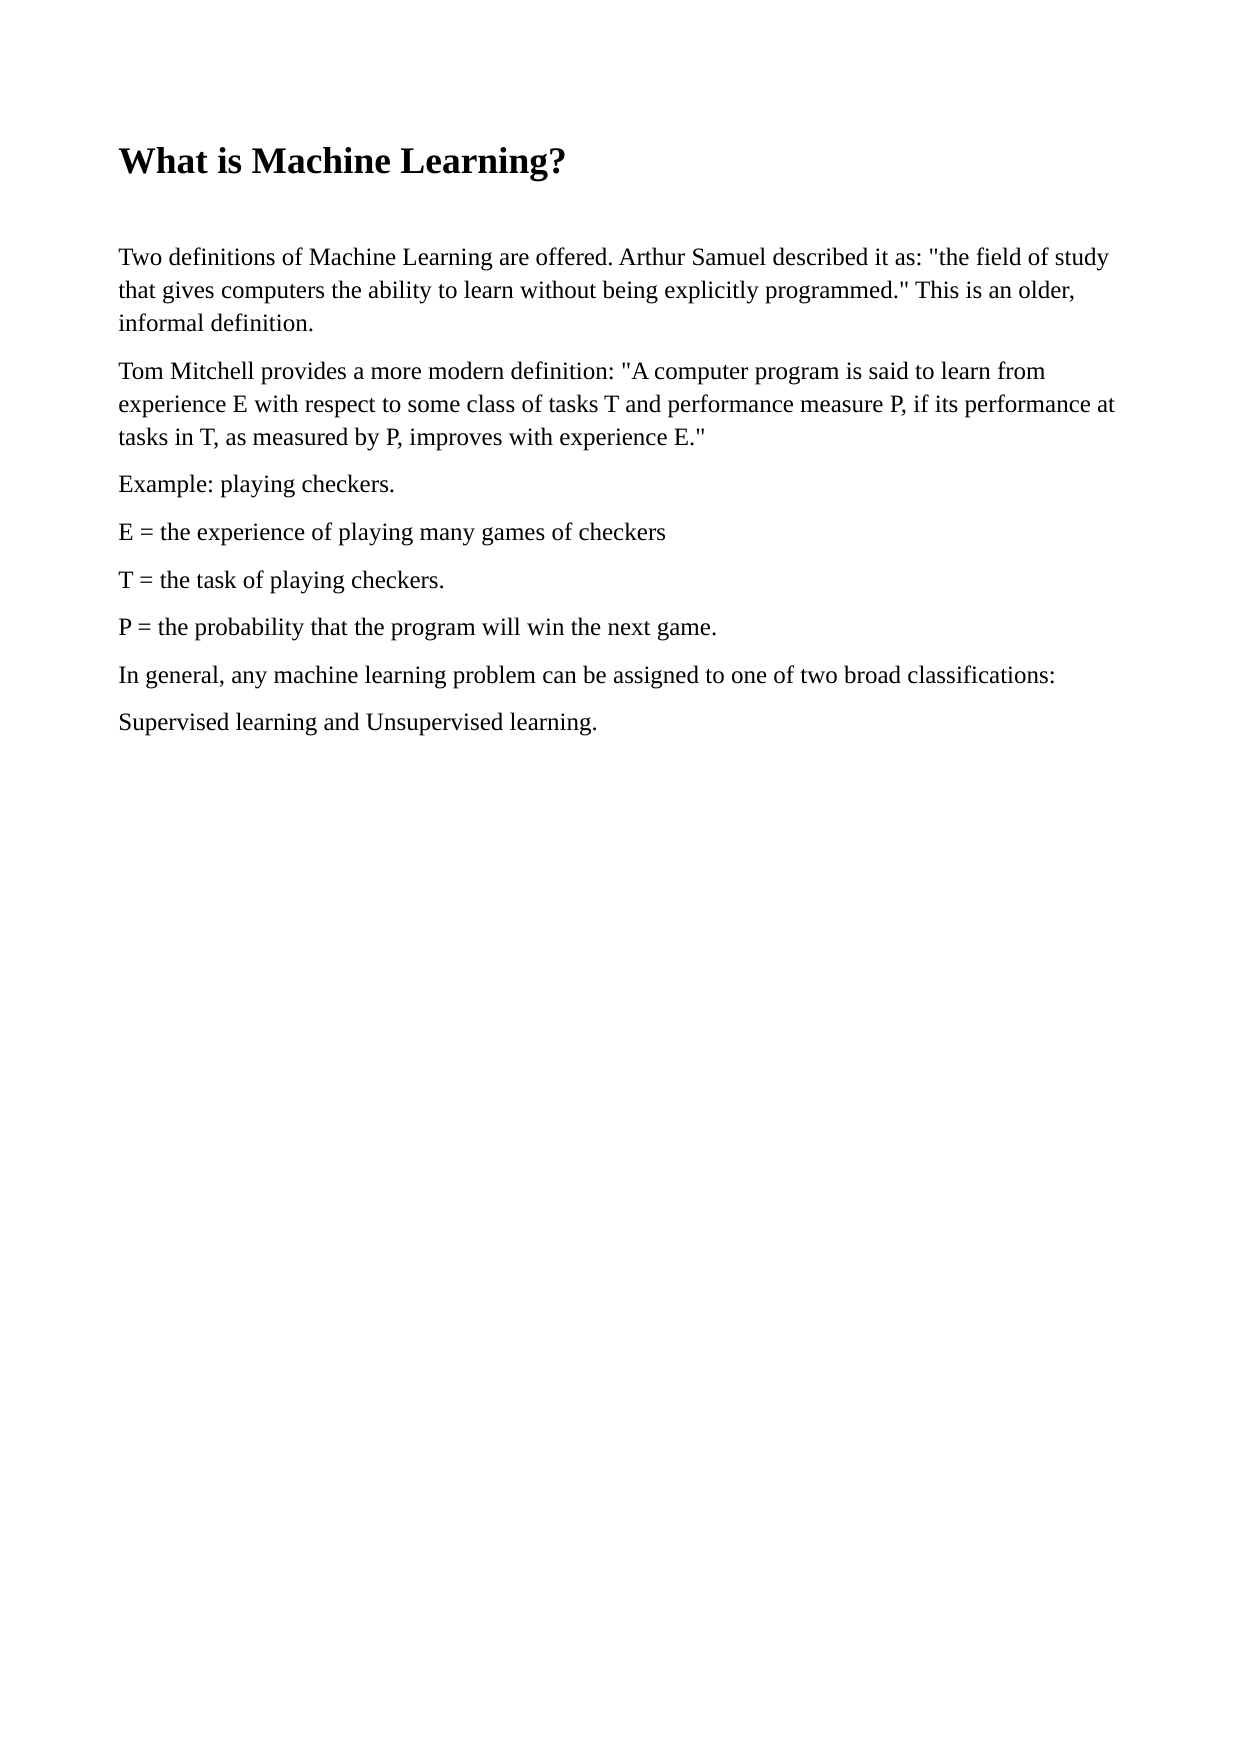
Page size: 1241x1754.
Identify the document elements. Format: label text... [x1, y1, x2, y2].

text Two definitions of Machine Learning are offered. Arthur Samuel described it as: "the field of study that gives computers the ability to learn without being explicitly programmed." This is an older, informal definition. [118, 242, 1122, 337]
text In general, any machine learning problem can be assigned to one of two broad classifications: [118, 660, 1122, 689]
text E = the experience of playing many games of checkers [118, 517, 1122, 546]
text Example: playing checkers. [118, 469, 1122, 498]
subtitle What is Machine Learning? [118, 139, 1122, 182]
text P = the probability that the program will win the next game. [118, 612, 1122, 641]
text T = the task of playing checkers. [118, 565, 1122, 593]
text Supervised learning and Unsupervised learning. [118, 707, 1122, 736]
text Tom Mitchell provides a more modern definition: "A computer program is said to learn from experience E with respect to some class of tasks T and performance measure P, if its performance at tasks in T, as measured by P, improves with experience E." [118, 356, 1122, 451]
